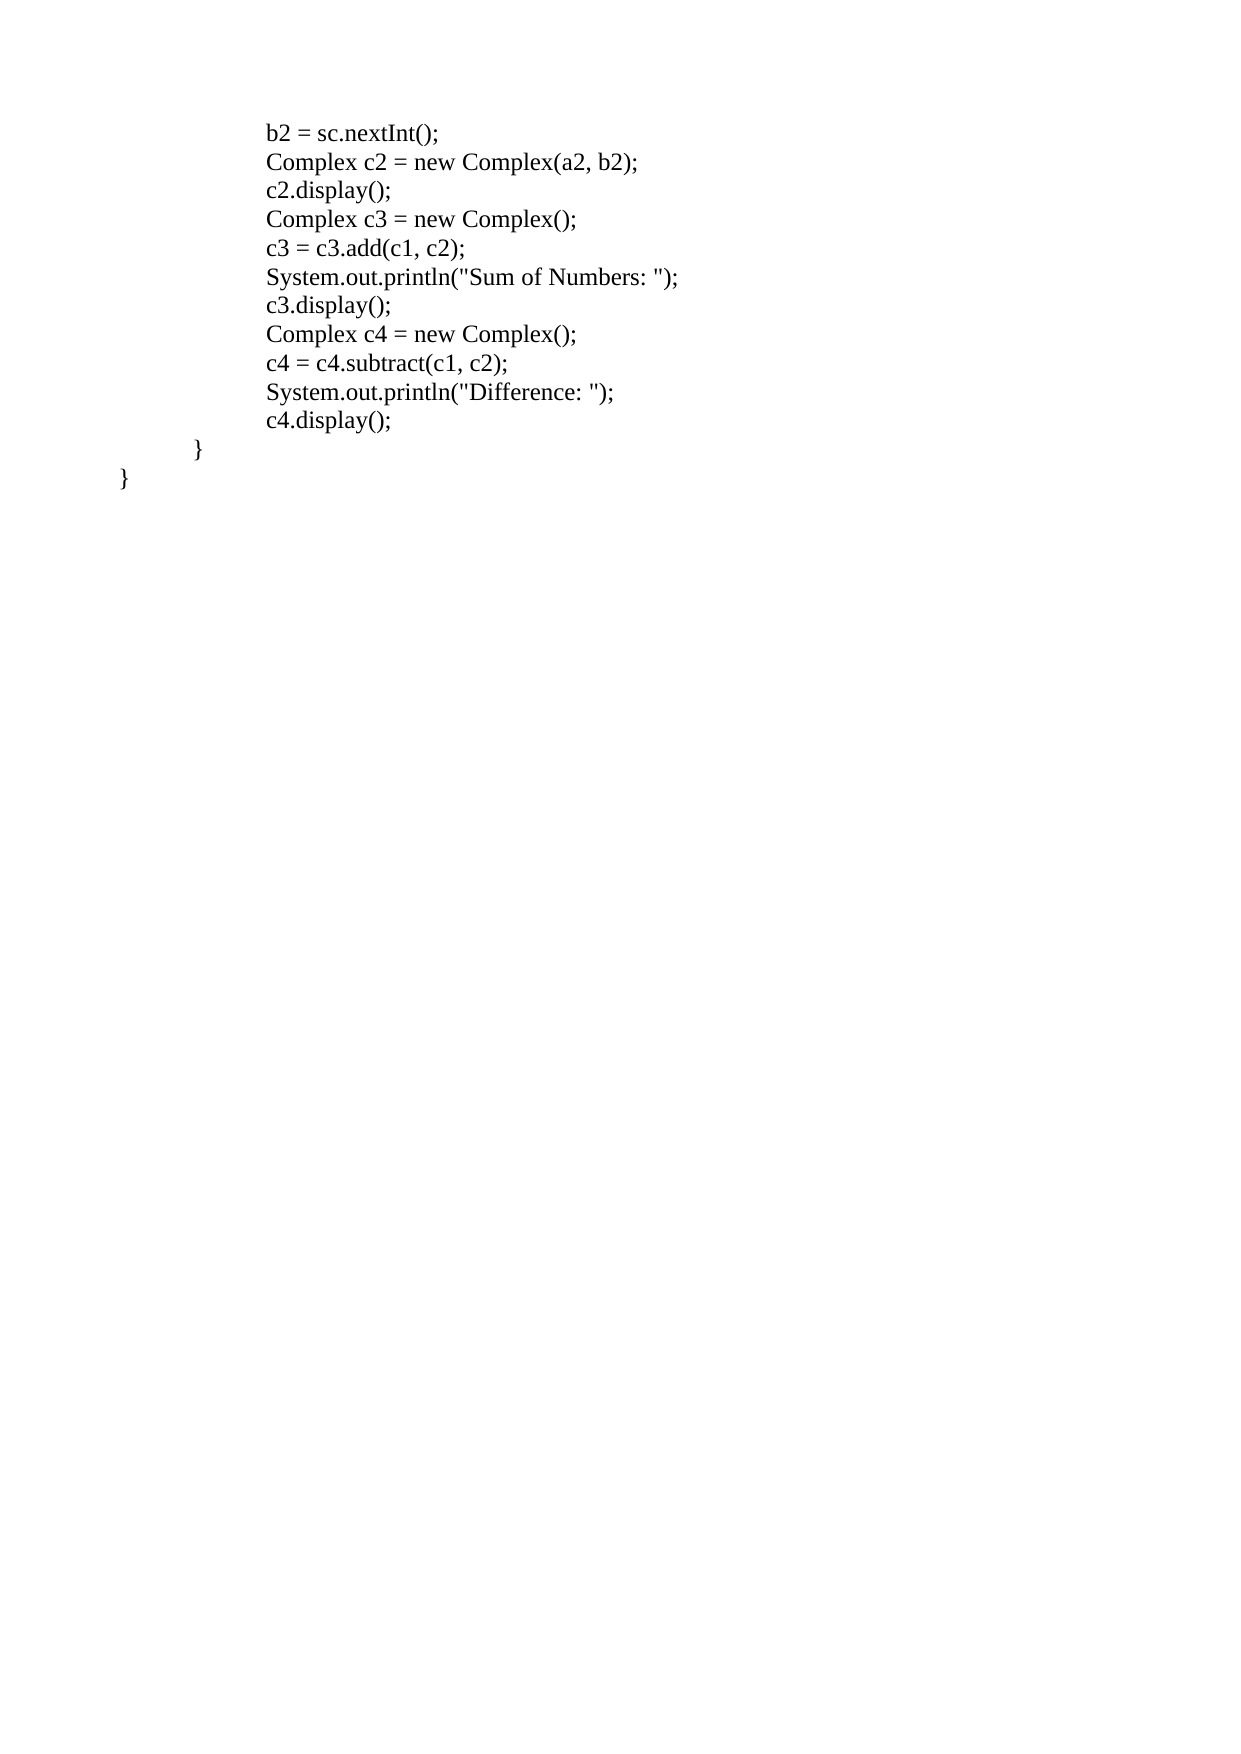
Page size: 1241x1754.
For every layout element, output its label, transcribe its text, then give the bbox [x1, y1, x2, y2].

text Complex c4 = new Complex(); [118, 319, 1122, 348]
text System.out.println("Sum of Numbers: "); [118, 262, 1122, 291]
text c3 = c3.add(c1, c2); [118, 233, 1122, 262]
text } [118, 434, 1122, 463]
text c2.display(); [118, 176, 1122, 204]
text c4.display(); [118, 406, 1122, 434]
text Complex c3 = new Complex(); [118, 204, 1122, 233]
text } [118, 463, 1122, 492]
text System.out.println("Difference: "); [118, 377, 1122, 406]
text b2 = sc.nextInt(); [118, 118, 1122, 147]
text c4 = c4.subtract(c1, c2); [118, 348, 1122, 377]
text Complex c2 = new Complex(a2, b2); [118, 147, 1122, 176]
text c3.display(); [118, 291, 1122, 319]
